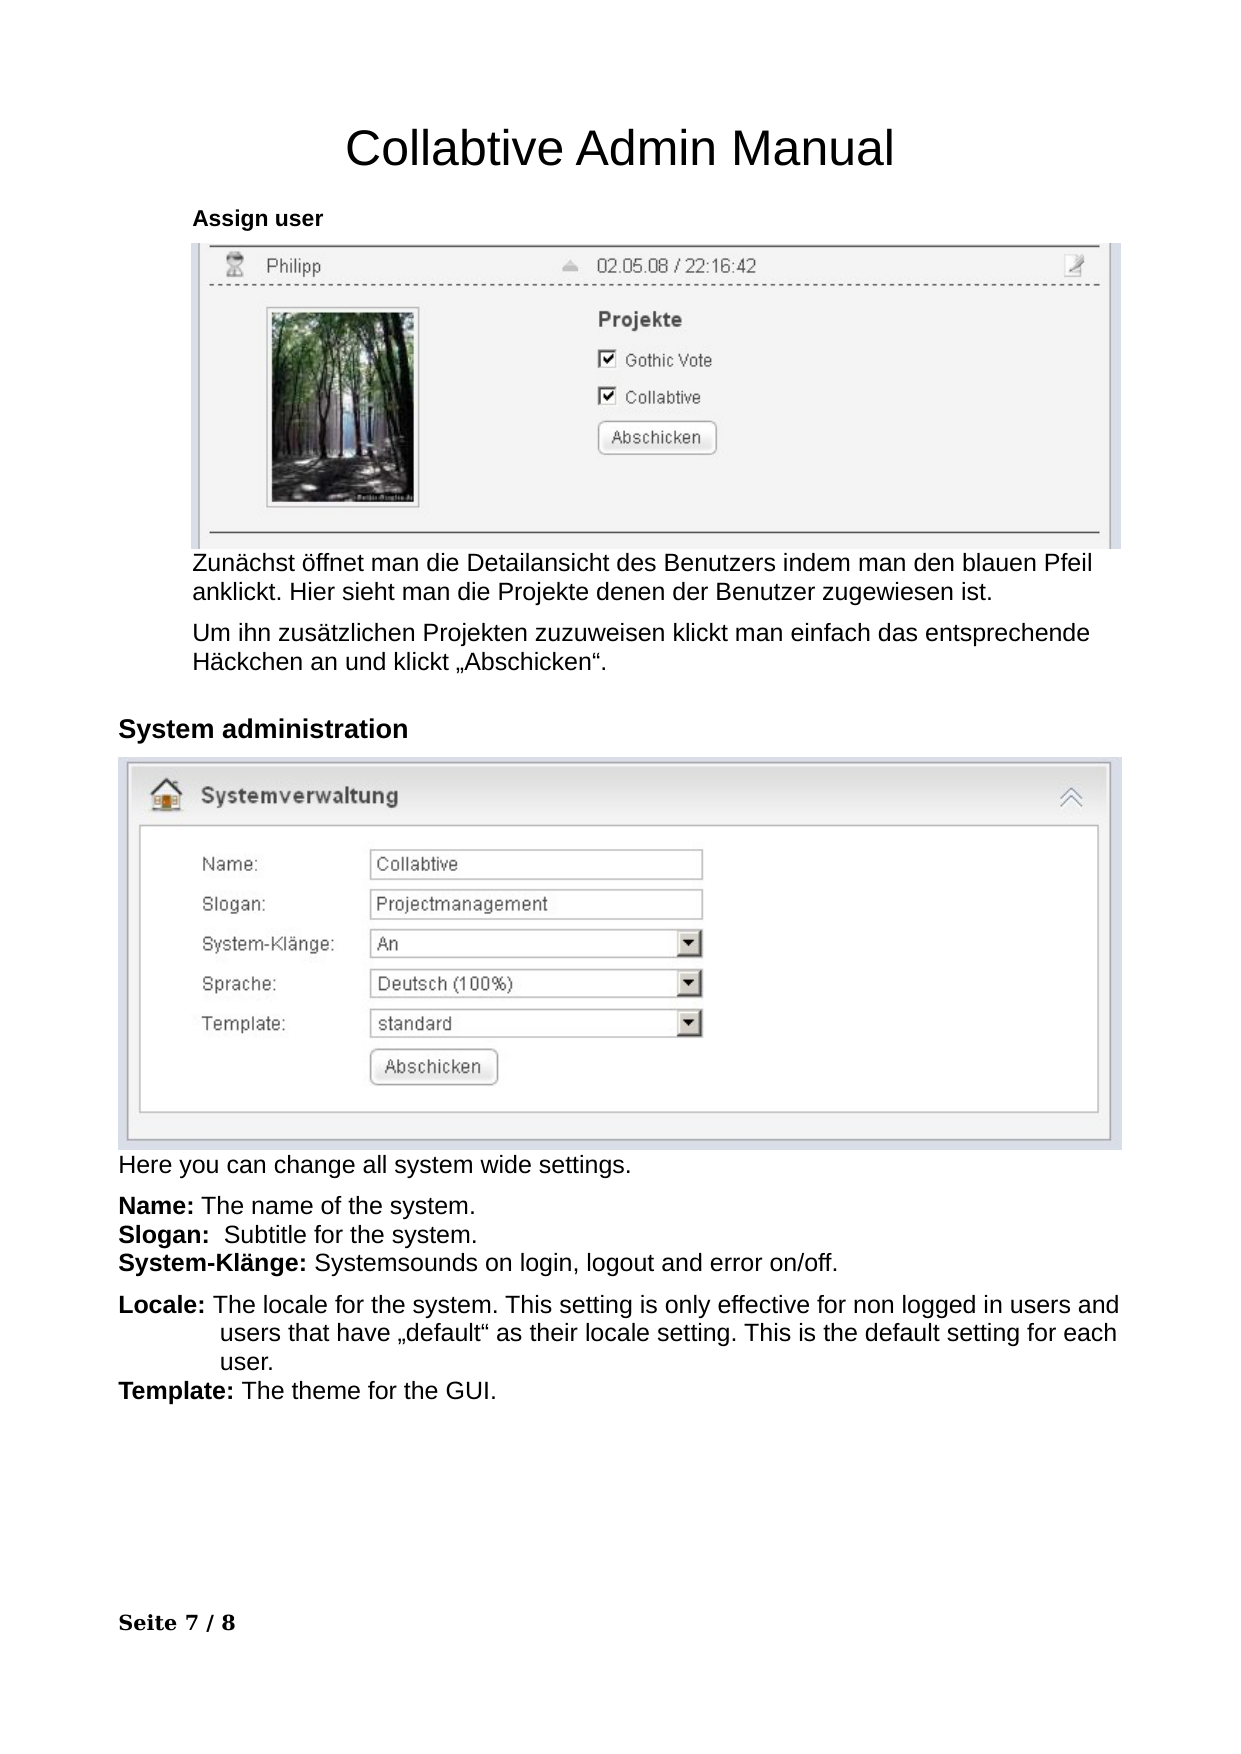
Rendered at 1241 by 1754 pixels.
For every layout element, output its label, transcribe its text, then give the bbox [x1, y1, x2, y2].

picture [118, 757, 1122, 1150]
text Name: The name of the system. Slogan: Subtitle for the system. System-Klänge: Systemsounds on login, logout and error on/off. [118, 1191, 1122, 1277]
picture [191, 243, 1121, 549]
subtitle Assign user [192, 205, 1122, 231]
subtitle System administration [118, 713, 1122, 744]
text Um ihn zusätzlichen Projekten zuzuweisen klickt man einfach das entsprechende Häckchen an und klickt „Abschicken“. [192, 618, 1122, 676]
text Locale: The locale for the system. This setting is only effective for non logged in users and users that have „default“ as their locale setting. This is the default setting for each user. Template: The theme for the GUI. [118, 1289, 1122, 1404]
text Zunächst öffnet man die Detailansicht des Benutzers indem man den blauen Pfeil anklickt. Hier sieht man die Projekte denen der Benutzer zugewiesen ist. [192, 244, 1122, 606]
text Here you can change all system wide settings. [118, 1150, 1122, 1178]
